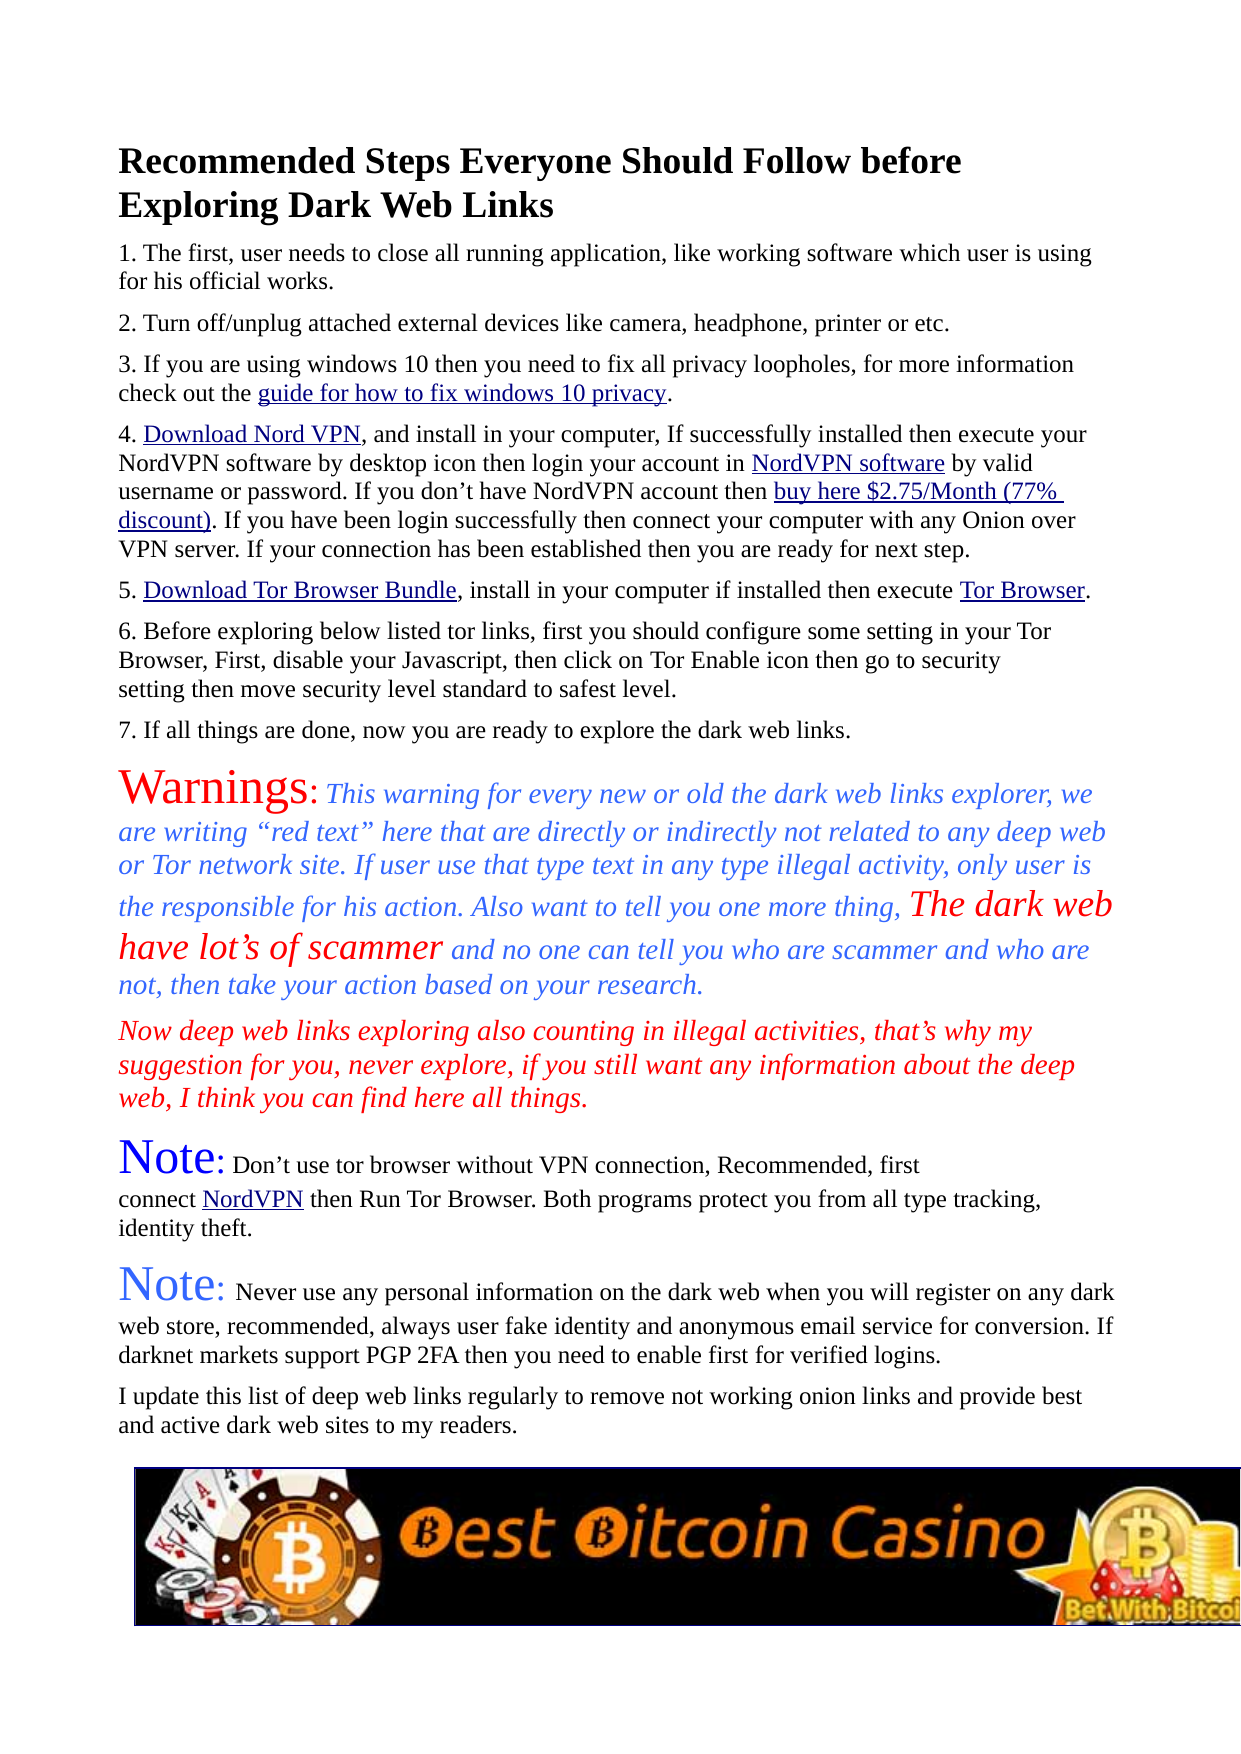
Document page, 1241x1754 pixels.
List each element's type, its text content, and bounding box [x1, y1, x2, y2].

text 2. Turn off/unplug attached external devices like camera, headphone, printer or etc. [118, 308, 1122, 336]
text 6. Before exploring below listed tor links, first you should configure some setting in your Tor Browser, First, disable your Javascript, then click on Tor Enable icon then go to security setting then move security level standard to safest level. [118, 616, 1122, 703]
subtitle Recommended Steps Everyone Should Follow before Exploring Dark Web Links [118, 139, 1122, 225]
text 7. If all things are done, now you are ready to explore the dark web links. [118, 715, 1122, 744]
text 5. Download Tor Browser Bundle, install in your computer if installed then execute Tor Browser. [118, 575, 1122, 604]
text Now deep web links exploring also counting in illegal activities, that’s why my suggestion for you, never explore, if you still want any information about the deep web, I think you can find here all things. [118, 1013, 1122, 1114]
text 3. If you are using windows 10 then you need to fix all privacy loopholes, for more information check out the guide for how to fix windows 10 privacy. [118, 349, 1122, 406]
text 1. The first, user needs to close all running application, like working software which user is using for his official works. [118, 238, 1122, 295]
text I update this list of deep web links regularly to remove not working onion links and provide best and active dark web sites to my readers. [118, 1381, 1122, 1439]
picture [135, 1469, 1241, 1625]
text Note: Don’t use tor browser without VPN connection, Recommended, first connect NordVPN then Run Tor Browser. Both programs protect you from all type tracking, identity theft. [118, 1126, 1122, 1241]
text Note: Never use any personal information on the dark web when you will register on any dark web store, recommended, always user fake identity and anonymous email service for conversion. If darknet markets support PGP 2FA then you need to enable first for verified logins. [118, 1254, 1122, 1369]
text Warnings: This warning for every new or old the dark web links explorer, we are writing “red text” here that are directly or indirectly not related to any deep web or Tor network site. If user use that type text in any type illegal activity, only user is the responsible for his action. Also want to tell you one more thing, The dark web have lot’s of scammer and no one can tell you who are scammer and who are not, then take your action based on your research. [118, 756, 1122, 1001]
text 4. Download Nord VPN, and install in your computer, If successfully installed then execute your NordVPN software by desktop icon then login your account in NordVPN software by valid username or password. If you don’t have NordVPN account then buy here $2.75/Month (77% discount). If you have been login successfully then connect your computer with any Onion over VPN server. If your connection has been established then you are ready for next step. [118, 419, 1122, 563]
